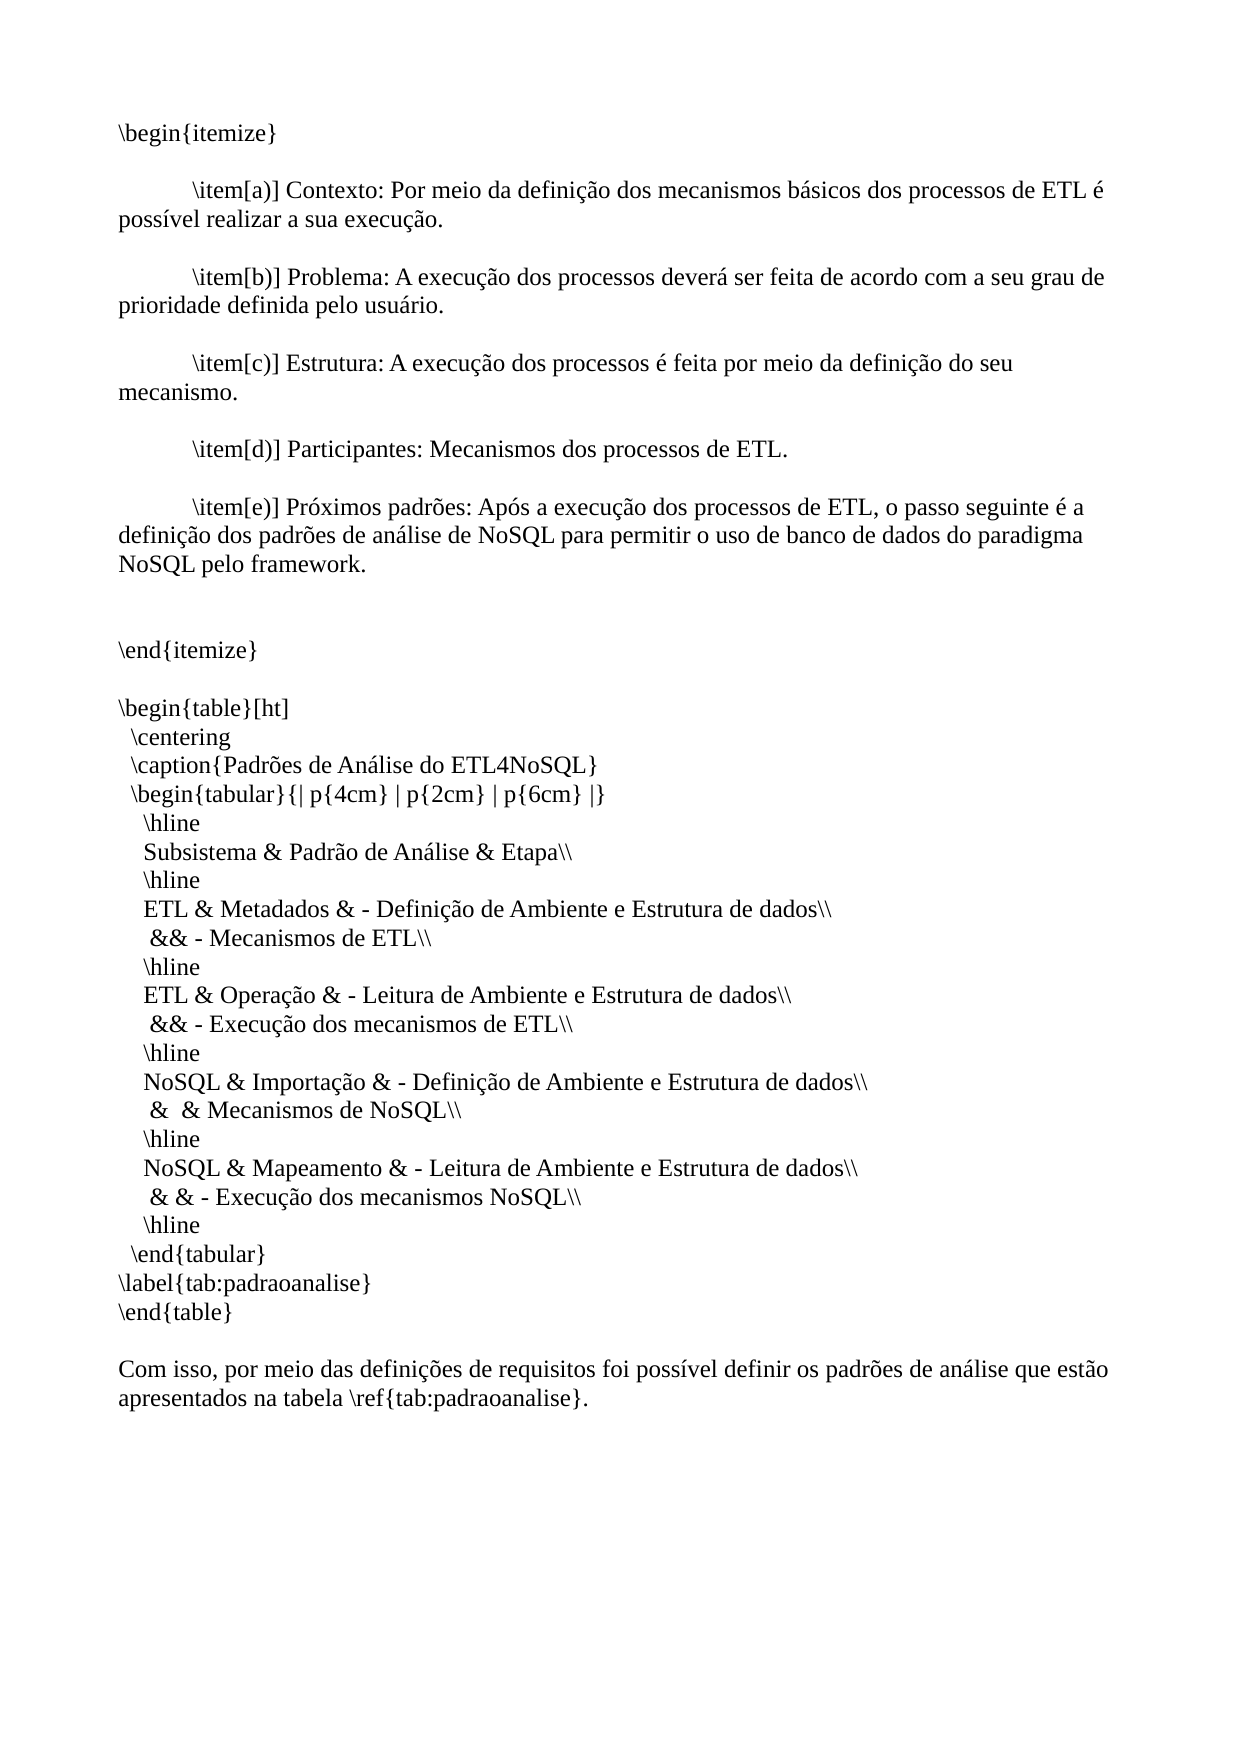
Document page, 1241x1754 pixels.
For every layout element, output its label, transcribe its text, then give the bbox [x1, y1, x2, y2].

text \end{itemize} [118, 636, 1122, 664]
text NoSQL & Mapeamento & - Leitura de Ambiente e Estrutura de dados\\ [118, 1153, 1122, 1182]
text ETL & Operação & - Leitura de Ambiente e Estrutura de dados\\ [118, 981, 1122, 1009]
text \hline [118, 952, 1122, 981]
text \item[e)] Próximos padrões: Após a execução dos processos de ETL, o passo seguinte é a definição dos padrões de análise de NoSQL para permitir o uso de banco de dados do paradigma NoSQL pelo framework. [118, 492, 1122, 578]
text \item[d)] Participantes: Mecanismos dos processos de ETL. [118, 434, 1122, 463]
text \item[c)] Estrutura: A execução dos processos é feita por meio da definição do seu mecanismo. [118, 348, 1122, 406]
text \item[a)] Contexto: Por meio da definição dos mecanismos básicos dos processos de ETL é possível realizar a sua execução. [118, 176, 1122, 233]
text Com isso, por meio das definições de requisitos foi possível definir os padrões de análise que estão apresentados na tabela \ref{tab:padraoanalise}. [118, 1354, 1122, 1412]
text \item[b)] Problema: A execução dos processos deverá ser feita de acordo com a seu grau de prioridade definida pelo usuário. [118, 262, 1122, 319]
text & & Mecanismos de NoSQL\\ [118, 1096, 1122, 1124]
text && - Execução dos mecanismos de ETL\\ [118, 1009, 1122, 1038]
text \hline [118, 866, 1122, 894]
text \hline [118, 808, 1122, 837]
text \label{tab:padraoanalise} [118, 1268, 1122, 1297]
text \begin{tabular}{| p{4cm} | p{2cm} | p{6cm} |} [118, 779, 1122, 808]
text && - Mecanismos de ETL\\ [118, 923, 1122, 952]
text NoSQL & Importação & - Definição de Ambiente e Estrutura de dados\\ [118, 1067, 1122, 1096]
text \hline [118, 1124, 1122, 1153]
text \hline [118, 1038, 1122, 1067]
text ETL & Metadados & - Definição de Ambiente e Estrutura de dados\\ [118, 894, 1122, 923]
text & & - Execução dos mecanismos NoSQL\\ [118, 1182, 1122, 1211]
text \caption{Padrões de Análise do ETL4NoSQL} [118, 751, 1122, 779]
text Subsistema & Padrão de Análise & Etapa\\ [118, 837, 1122, 866]
text \begin{table}[ht] [118, 693, 1122, 722]
text \begin{itemize} [118, 118, 1122, 147]
text \end{table} [118, 1297, 1122, 1326]
text \end{tabular} [118, 1239, 1122, 1268]
text \centering [118, 722, 1122, 751]
text \hline [118, 1211, 1122, 1239]
